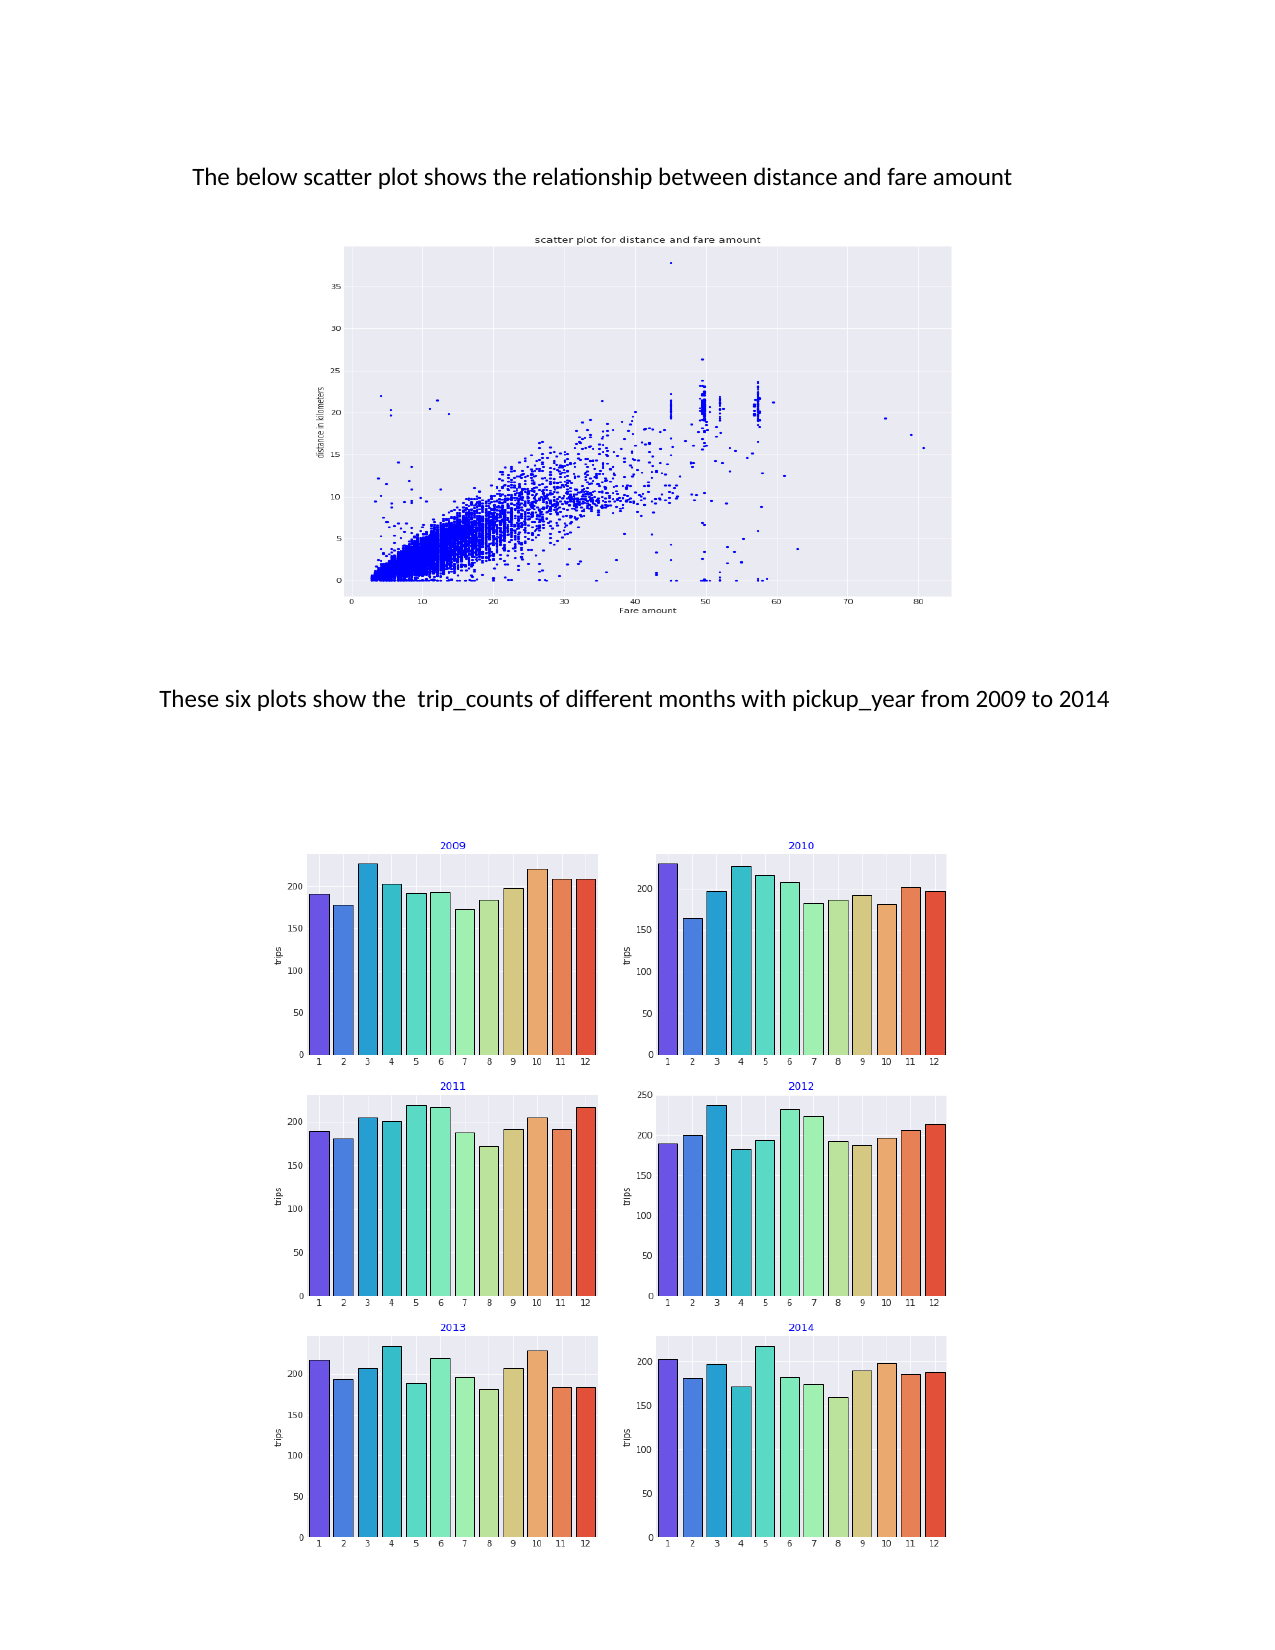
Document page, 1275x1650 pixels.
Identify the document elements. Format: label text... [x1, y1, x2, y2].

picture [203, 745, 1029, 1650]
text These six plots show the trip_counts of different months with pickup_year from 2009 to 2014 [118, 684, 1157, 714]
picture [246, 191, 1029, 654]
text The below scatter plot shows the relationship between distance and fare amount [118, 161, 1157, 192]
